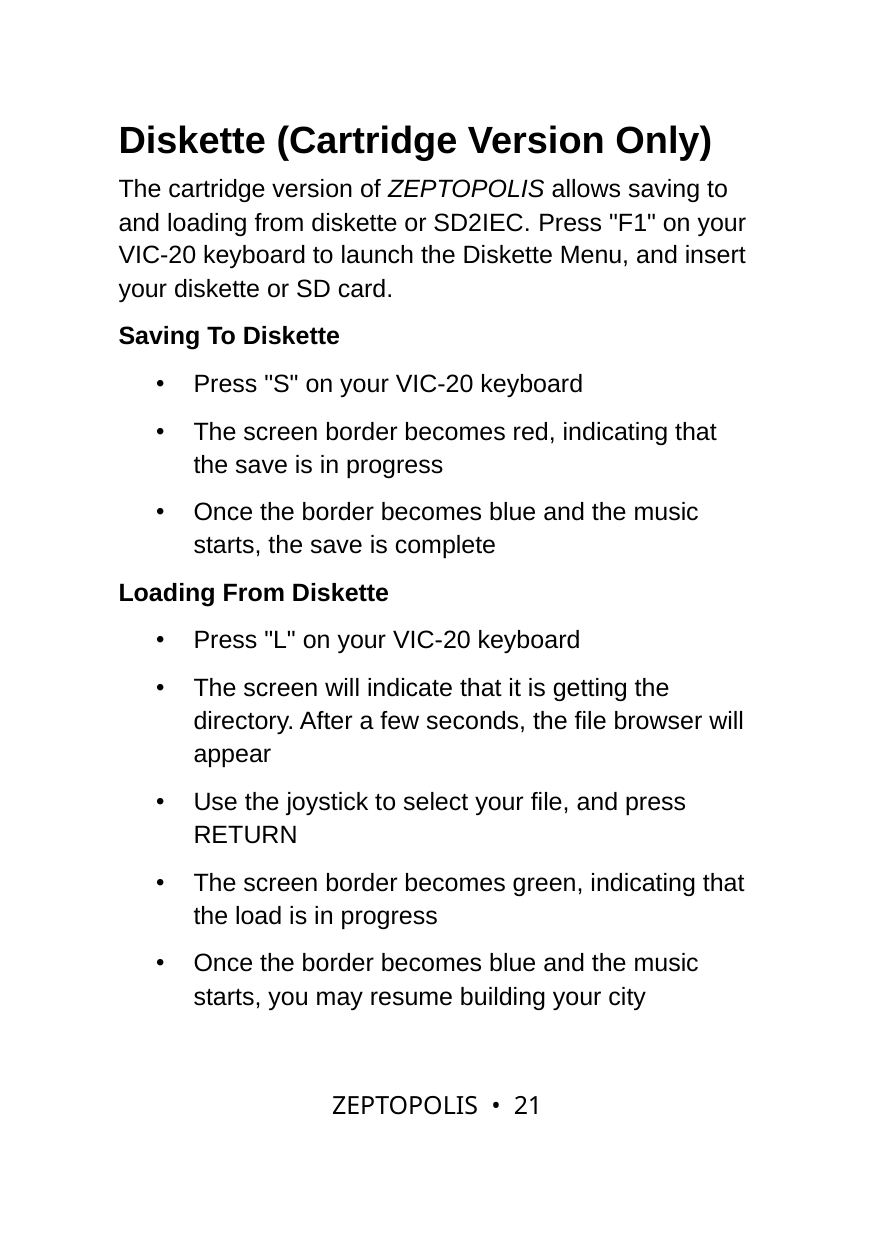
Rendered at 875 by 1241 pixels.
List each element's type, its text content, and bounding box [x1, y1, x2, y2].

subtitle Diskette (Cartridge Version Only) [118, 118, 756, 162]
list Once the border becomes blue and the music starts, you may resume building your city [156, 948, 756, 1010]
list The screen border becomes green, indicating that the load is in progress [156, 868, 756, 929]
list Press "L" on your VIC-20 keyboard [156, 626, 756, 654]
list Once the border becomes blue and the music starts, the save is complete [156, 497, 756, 559]
list Press "S" on your VIC-20 keyboard [156, 369, 756, 398]
list The screen will indicate that it is getting the directory. After a few seconds, the file browser will appear [156, 673, 756, 768]
text The cartridge version of ZEPTOPOLIS allows saving to and loading from diskette or SD2IEC. Press "F1" on your VIC-20 keyboard to launch the Diskette Menu, and insert your diskette or SD card. [118, 174, 756, 302]
text Loading From Diskette [118, 578, 756, 607]
list The screen border becomes red, indicating that the save is in progress [156, 416, 756, 478]
list Use the joystick to select your file, and press RETURN [156, 787, 756, 849]
text Saving To Diskette [118, 321, 756, 350]
